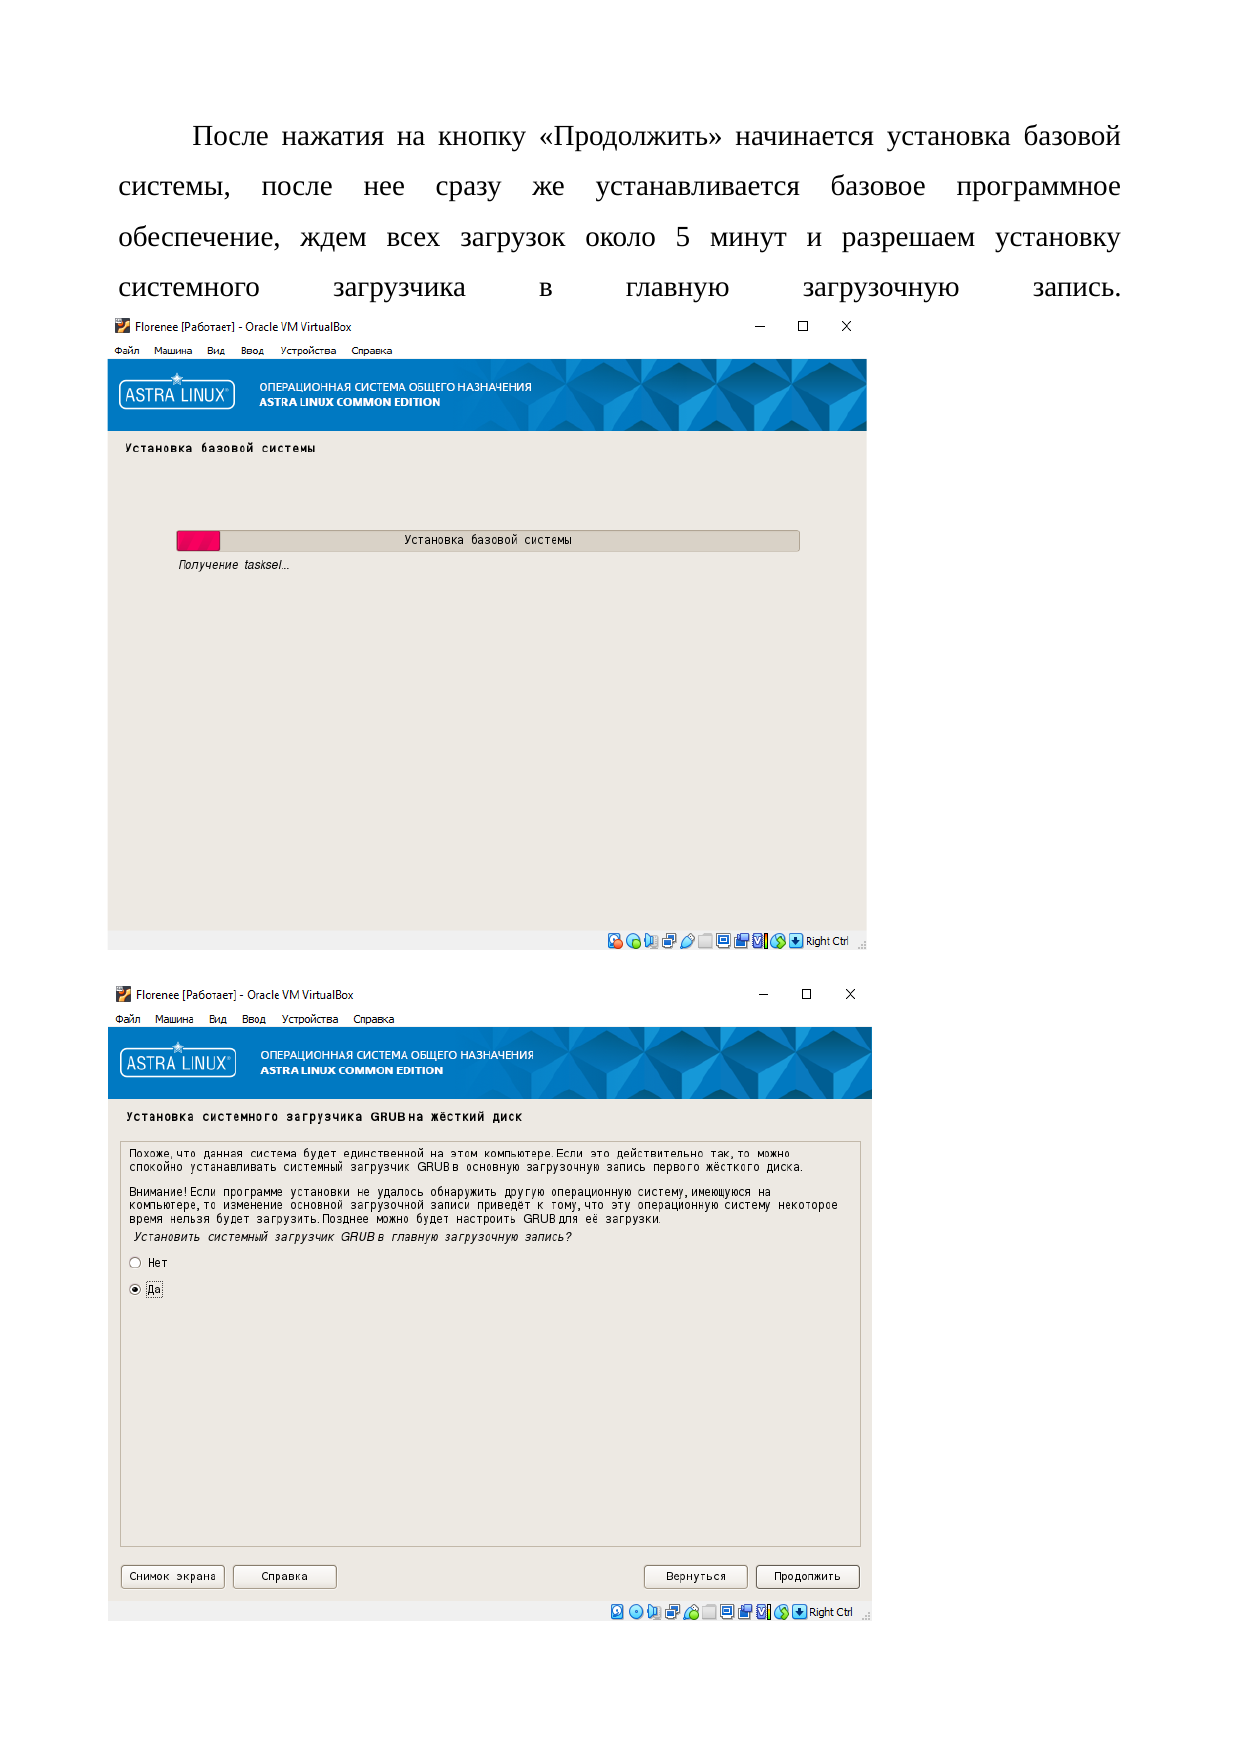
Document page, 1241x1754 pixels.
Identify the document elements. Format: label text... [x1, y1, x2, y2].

picture [108, 980, 872, 1621]
picture [107, 312, 867, 950]
text После нажатия на кнопку «Продолжить» начинается установка базовой системы, после нее сразу же устанавливается базовое программное обеспечение, ждем всех загрузок около 5 минут и разрешаем установку системного загрузчика в главную загрузочную запись. [118, 118, 1122, 1057]
